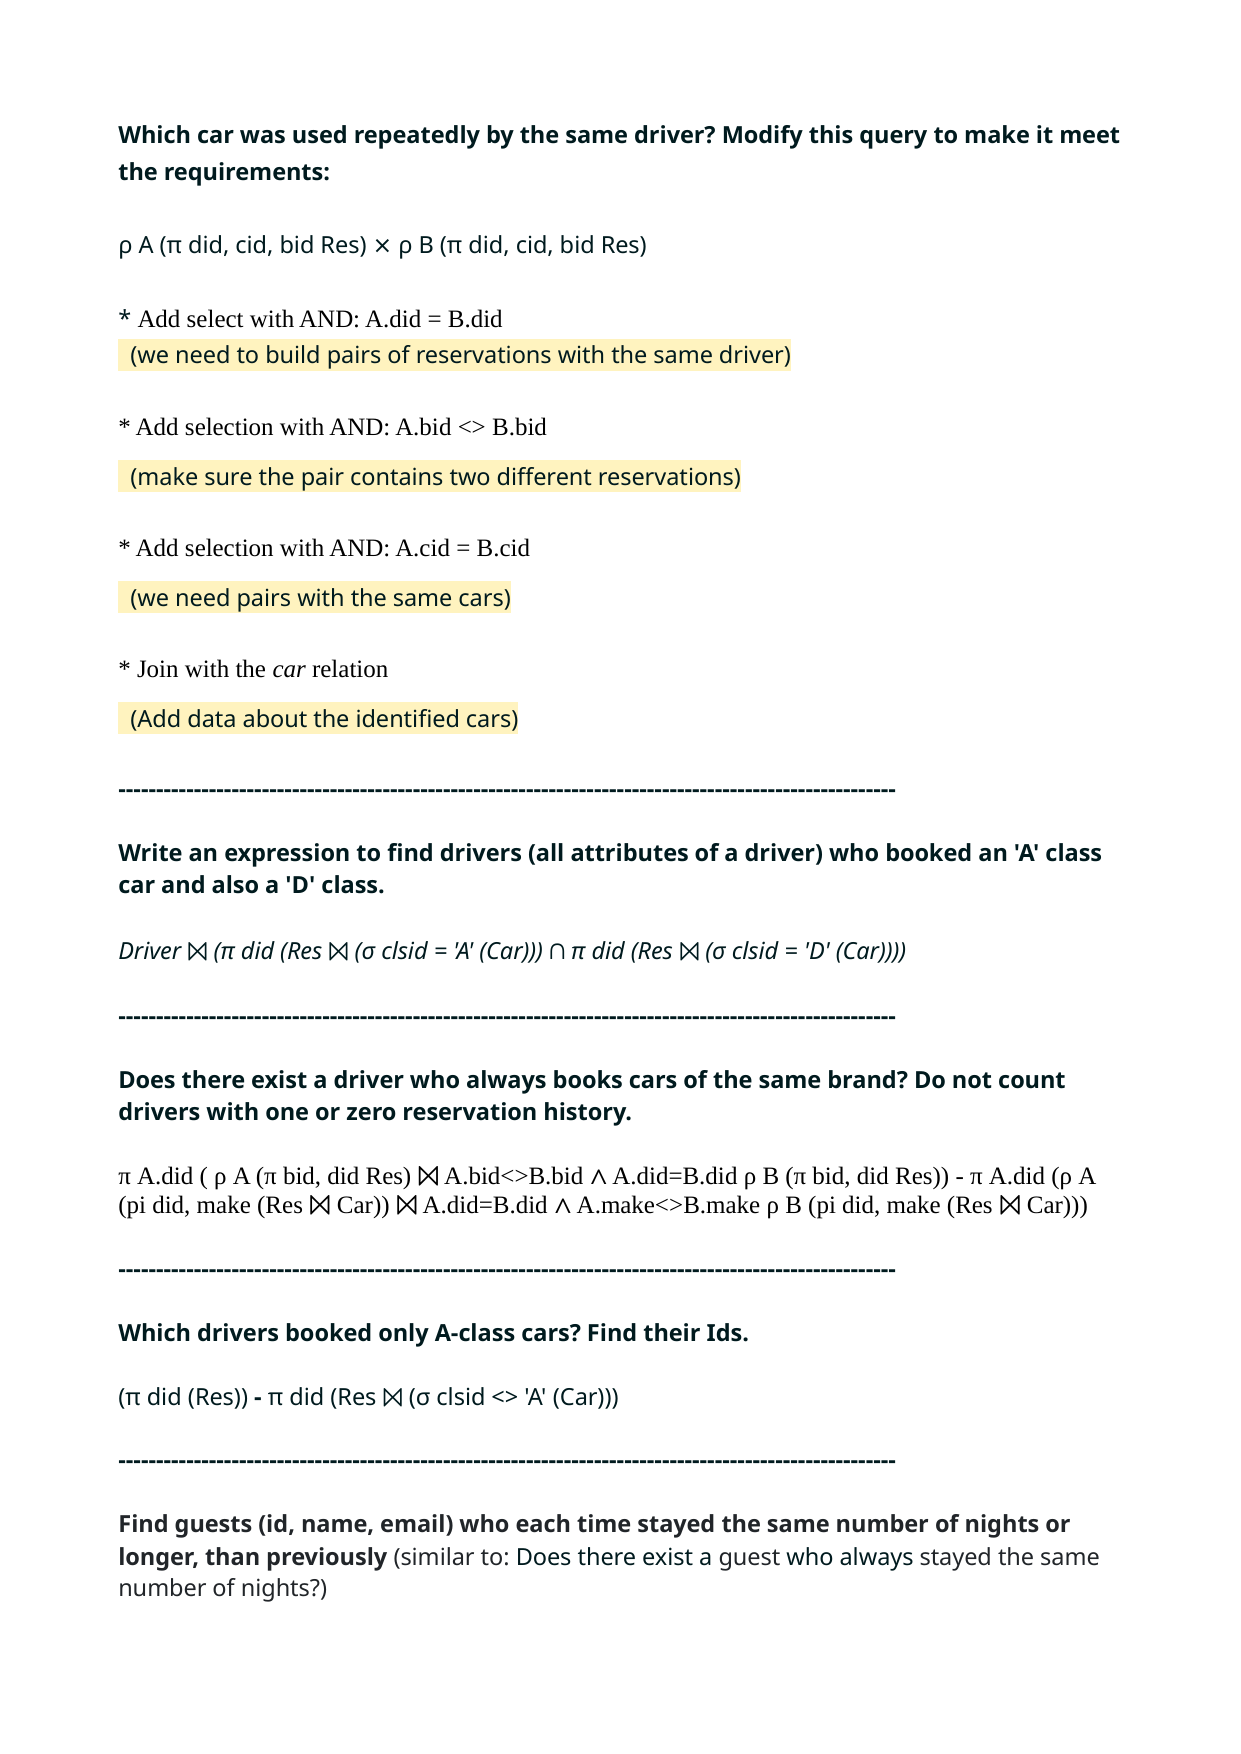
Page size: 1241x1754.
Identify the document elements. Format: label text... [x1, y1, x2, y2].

text ------------------------------------------------------------------------------------------------------- [118, 1444, 1122, 1476]
text Which drivers booked only A-class cars? Find their Ids. [118, 1316, 1122, 1348]
text ρ A (π did, cid, bid Res) ⨯ ρ B (π did, cid, bid Res) [118, 228, 1122, 260]
text π A.did ( ρ A (π bid, did Res) ⨝ A.bid<>B.bid ∧ A.did=B.did ρ B (π bid, did Res)) - π A.did (ρ A (pi did, make (Res ⨝ Car)) ⨝ A.did=B.did ∧ A.make<>B.make ρ B (pi did, make (Res ⨝ Car))) [118, 1161, 1122, 1218]
text ------------------------------------------------------------------------------------------------------- [118, 1252, 1122, 1284]
text Does there exist a driver who always books cars of the same brand? Do not count drivers with one or zero reservation history. [118, 1063, 1122, 1127]
text Driver ⨝ (π did (Res ⨝ (σ clsid = 'A' (Car))) ∩ π did (Res ⨝ (σ clsid = 'D' (Car)))) [118, 934, 1122, 966]
text * Add selection with AND: A.cid = B.cid [118, 533, 1122, 562]
text Write an expression to find drivers (all attributes of a driver) who booked an 'A' class car and also a 'D' class. [118, 836, 1122, 900]
text Find guests (id, name, email) who each time stayed the same number of nights or longer, than previously (similar to: Does there exist a guest who always stayed the same number of nights?) [118, 1508, 1122, 1604]
text * Add select with AND: A.did = B.did [118, 302, 1122, 334]
text (we need pairs with the same cars) [118, 581, 1122, 613]
text (we need to build pairs of reservations with the same driver) [118, 339, 1122, 371]
text ------------------------------------------------------------------------------------------------------- [118, 772, 1122, 804]
text (π did (Res)) - π did (Res ⨝ (σ clsid <> 'A' (Car))) [118, 1380, 1122, 1412]
text (make sure the pair contains two different reservations) [118, 460, 1122, 492]
text ------------------------------------------------------------------------------------------------------- [118, 999, 1122, 1031]
text Which car was used repeatedly by the same driver? Modify this query to make it meet the requirements: [118, 118, 1122, 187]
text * Add selection with AND: A.bid <> B.bid [118, 412, 1122, 441]
text (Add data about the identified cars) [118, 702, 1122, 734]
text * Join with the car relation [118, 654, 1122, 683]
